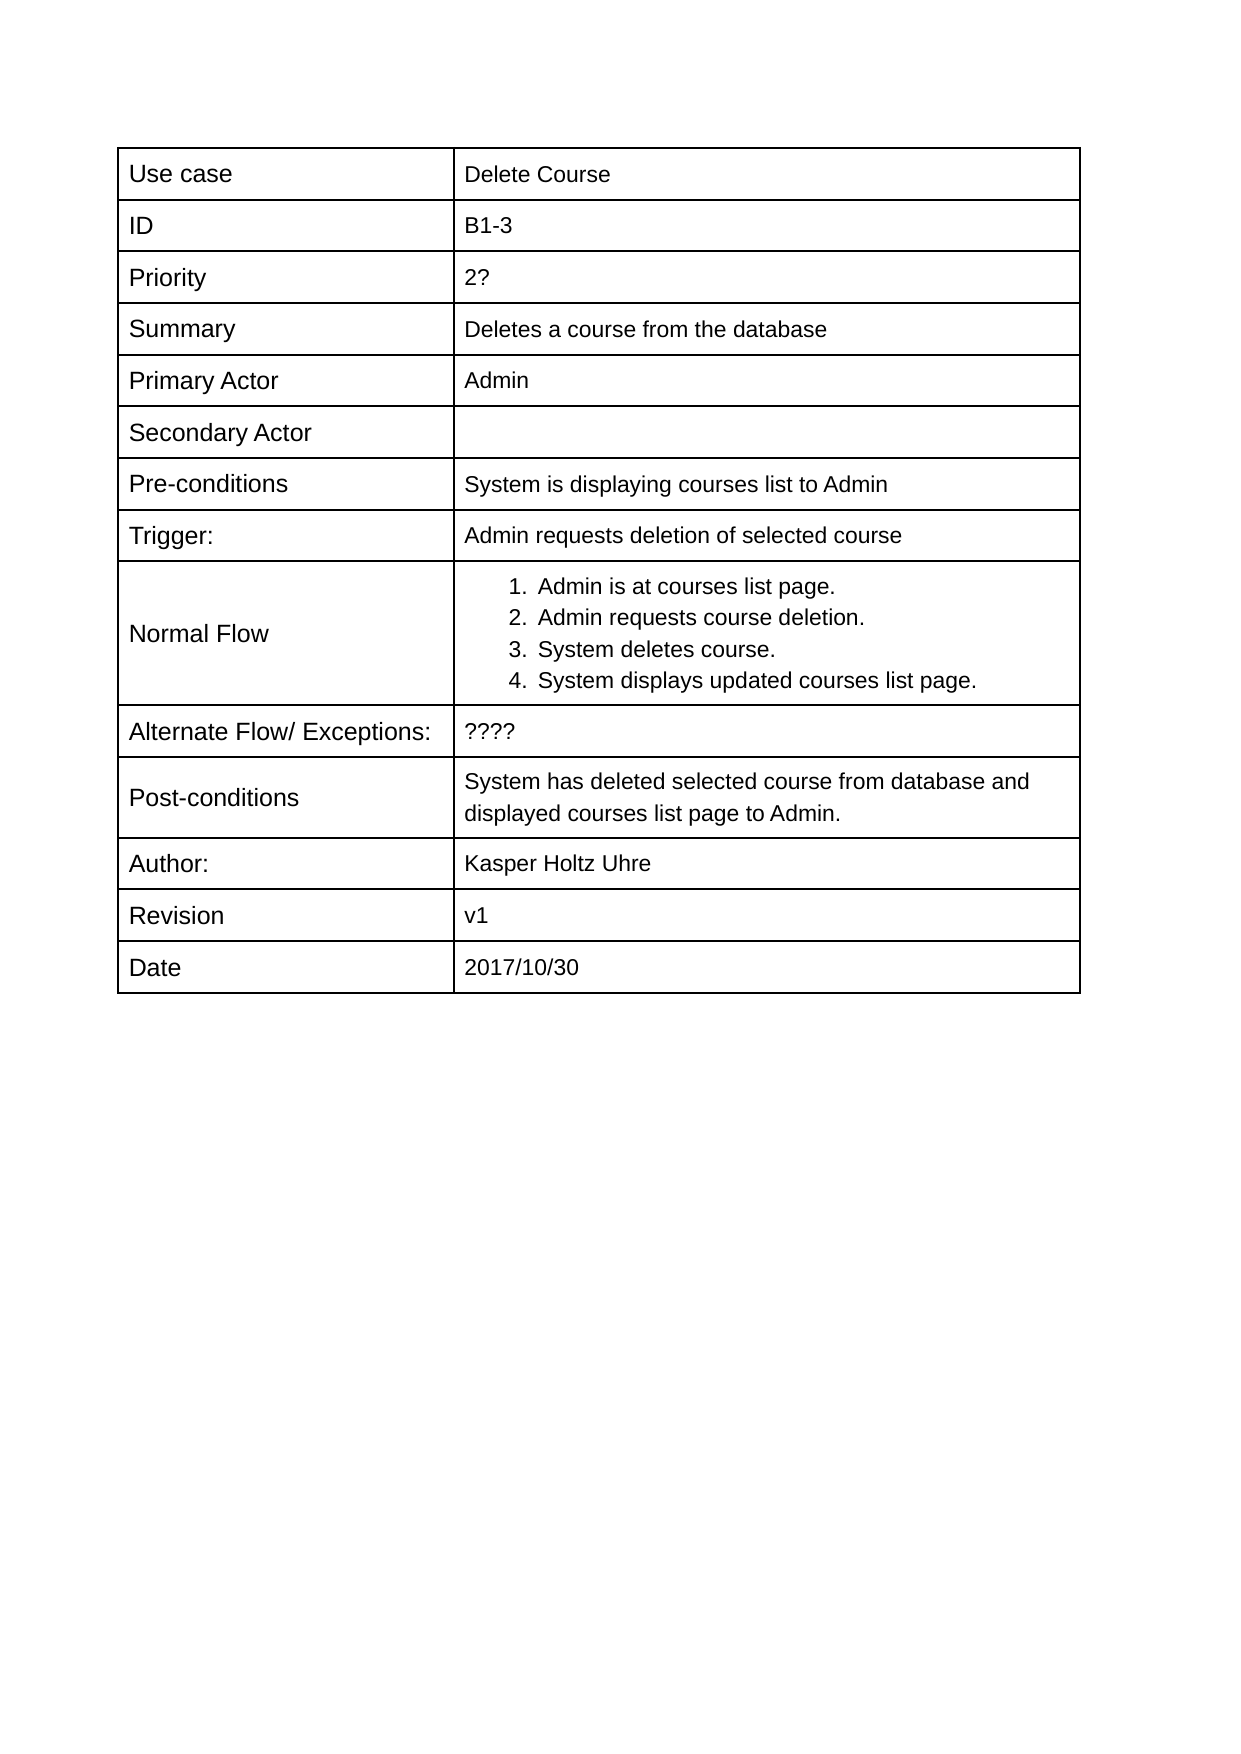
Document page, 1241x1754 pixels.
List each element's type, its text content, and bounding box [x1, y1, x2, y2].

table_cell v1 [455, 890, 1079, 940]
table_cell ???? [455, 706, 1079, 756]
table_cell Admin is at courses list page. Admin requests course deletion. System deletes course. System displays updated courses list page. [455, 562, 1079, 704]
table_cell Author: [119, 839, 453, 888]
table_cell Alternate Flow/ Exceptions: [119, 706, 453, 756]
table_cell System has deleted selected course from database and displayed courses list page to Admin. [455, 758, 1079, 837]
table_cell [455, 407, 1079, 457]
table_cell Primary Actor [119, 356, 453, 405]
table_header Use case [119, 149, 453, 198]
table_cell Trigger: [119, 511, 453, 560]
table_cell Normal Flow [119, 562, 453, 704]
table_header Delete Course [455, 149, 1079, 198]
table_cell System is displaying courses list to Admin [455, 459, 1079, 508]
table_cell Post-conditions [119, 758, 453, 837]
table_cell Admin requests deletion of selected course [455, 511, 1079, 560]
table_cell Secondary Actor [119, 407, 453, 457]
table_cell Revision [119, 890, 453, 940]
table_cell Admin [455, 356, 1079, 405]
table_cell ID [119, 201, 453, 250]
table_cell B1-3 [455, 201, 1079, 250]
table_cell Deletes a course from the database [455, 304, 1079, 353]
table_cell 2017/10/30 [455, 942, 1079, 992]
table_cell Date [119, 942, 453, 992]
table_cell Summary [119, 304, 453, 353]
table_cell Pre-conditions [119, 459, 453, 508]
table_cell 2? [455, 252, 1079, 302]
table_cell Priority [119, 252, 453, 302]
table_cell Kasper Holtz Uhre [455, 839, 1079, 888]
